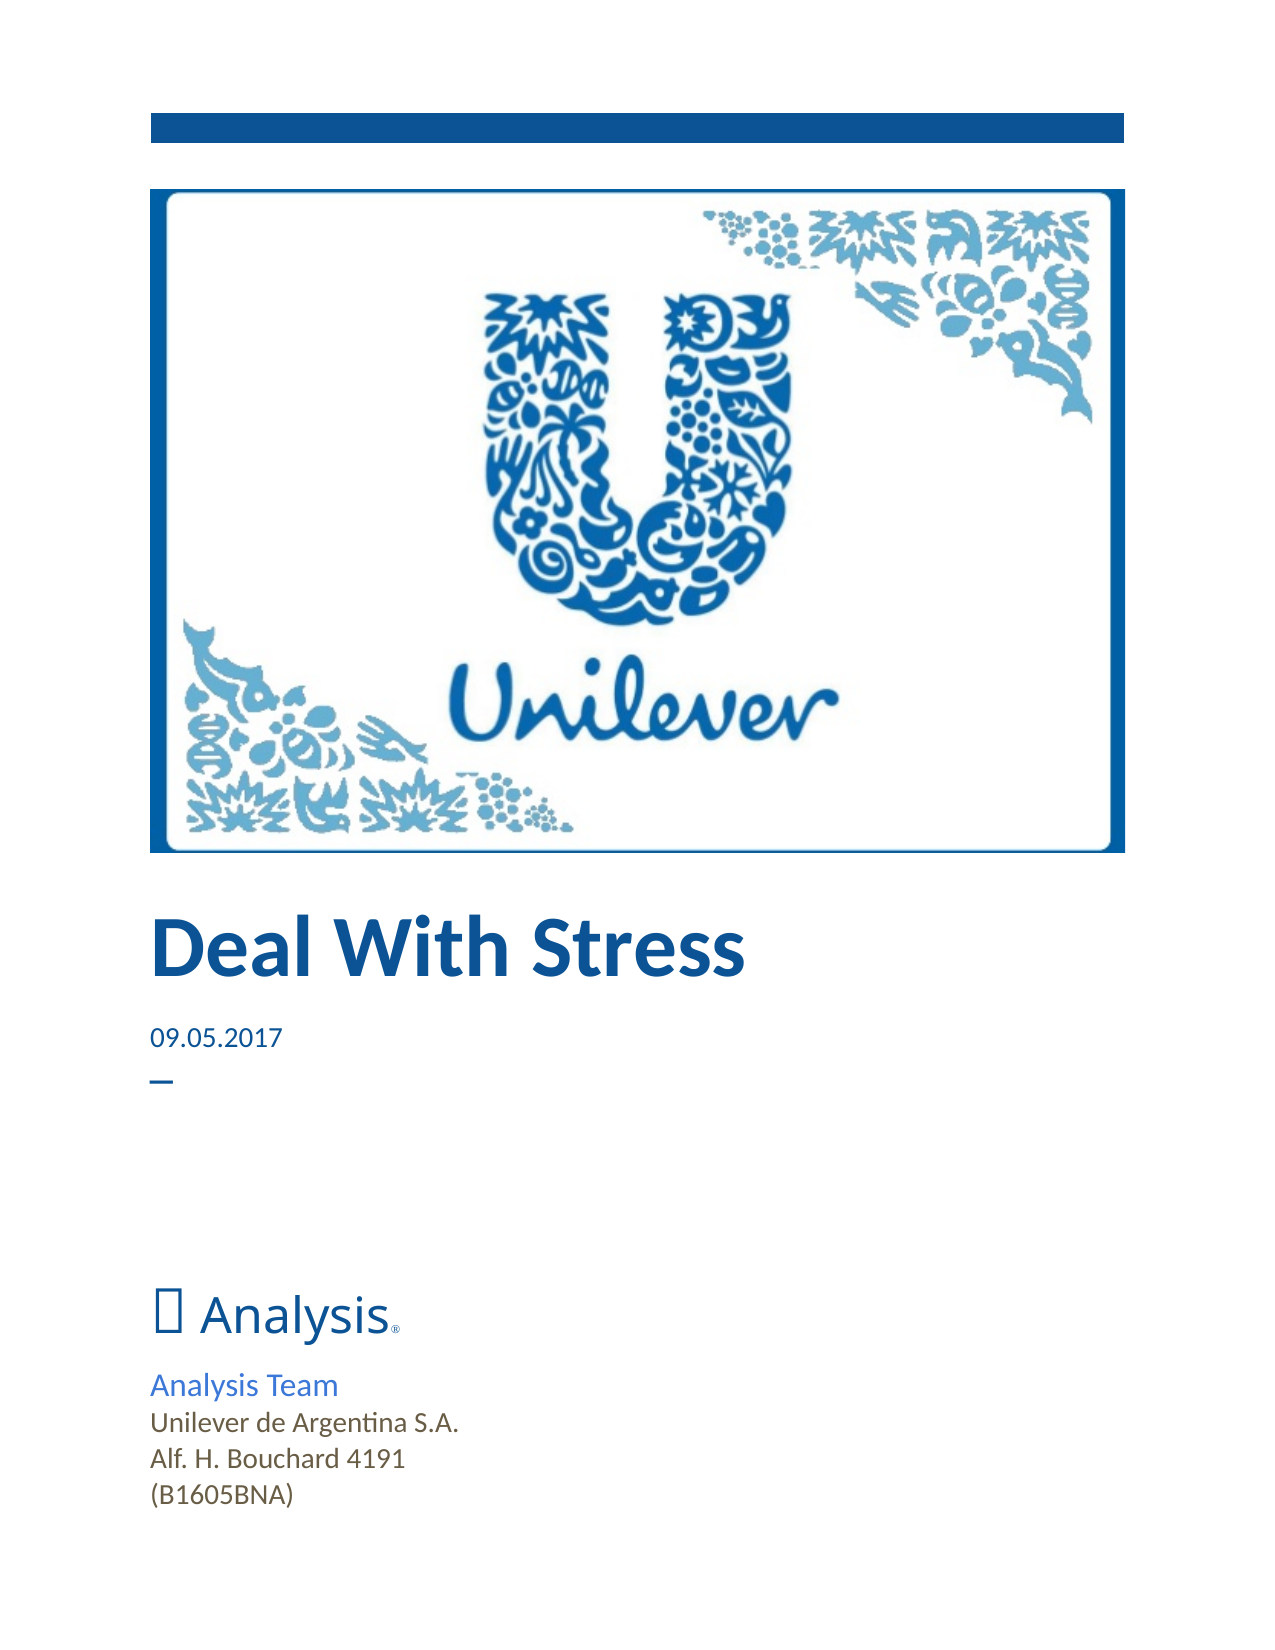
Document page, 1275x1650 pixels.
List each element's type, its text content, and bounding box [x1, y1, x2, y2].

text Alf. H. Bouchard 4191 [150, 1440, 1125, 1476]
title Deal With Stress [150, 892, 1125, 998]
text Unilever de Argentina S.A. [150, 1404, 1125, 1440]
text Analysis Team [150, 1364, 1125, 1404]
subtitle 09.05.2017 [150, 1019, 1125, 1055]
text 🔀 AnalysisⓇ [150, 1266, 1125, 1351]
picture [150, 189, 1125, 853]
text (B1605BNA) [150, 1476, 1125, 1511]
text ─ [150, 1055, 1125, 1106]
